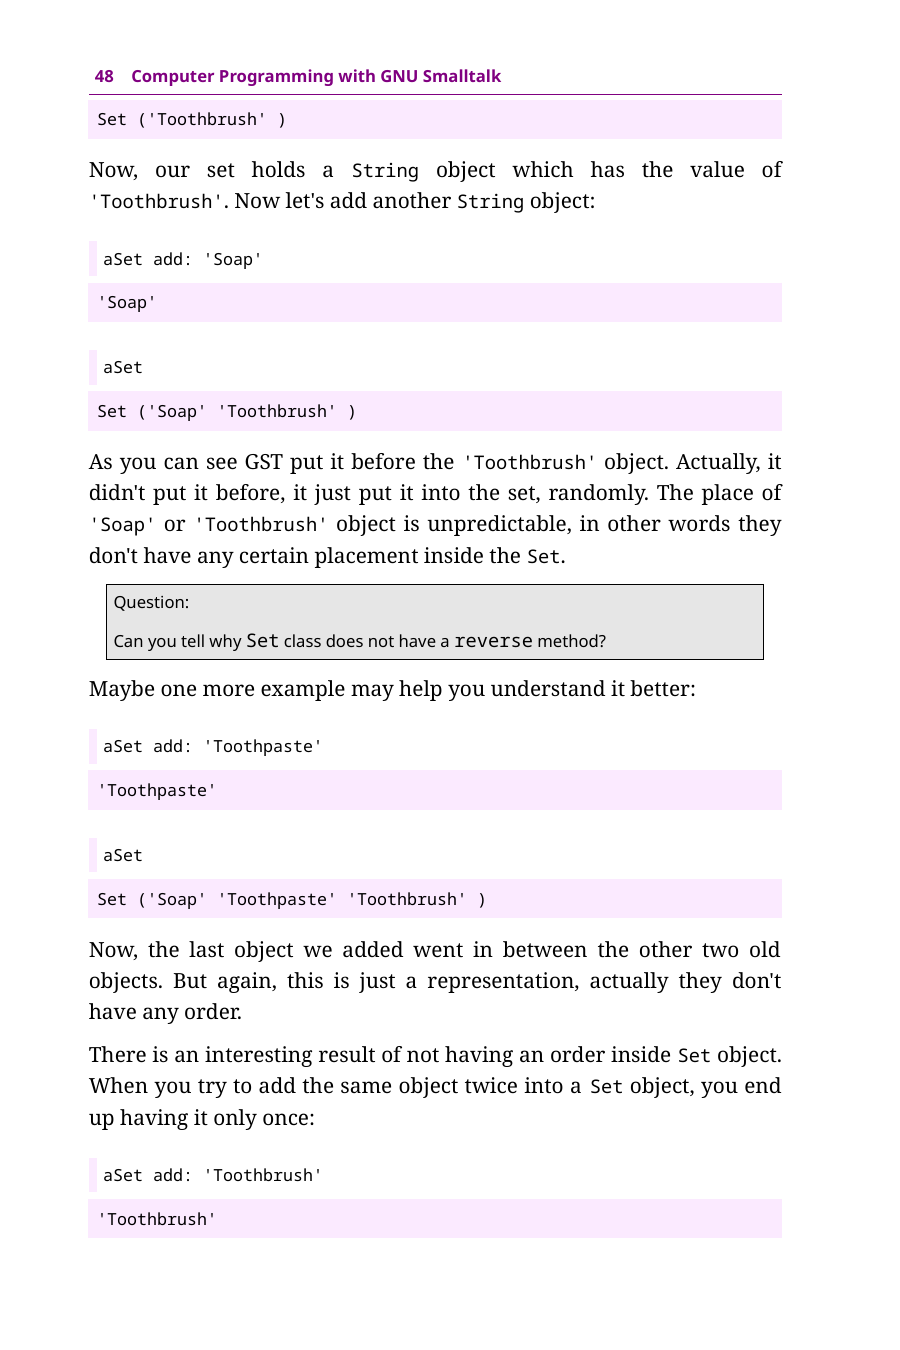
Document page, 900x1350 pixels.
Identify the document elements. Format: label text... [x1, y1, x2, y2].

text aSet add: 'Toothbrush' [97, 1158, 782, 1192]
text 'Toothbrush' [97, 1207, 773, 1230]
text Set ('Soap' 'Toothpaste' 'Toothbrush' ) [97, 888, 773, 910]
text Set ('Toothbrush' ) [97, 108, 773, 131]
text Set ('Soap' 'Toothbrush' ) [97, 400, 773, 422]
text 'Toothpaste' [97, 779, 773, 801]
text Maybe one more example may help you understand it better: [88, 674, 782, 703]
text There is an interesting result of not having an order inside Set object. When you try to add the same object twice into a Set object, you end up having it only once: [88, 1040, 782, 1131]
text Now, our set holds a String object which has the value of 'Toothbrush'. Now let's add another String object: [88, 155, 782, 215]
text Now, the last object we added went in between the other two old objects. But again, this is just a representation, actually they don't have any order. [88, 935, 782, 1026]
text Question: [107, 585, 763, 613]
text Can you tell why Set class does not have a reverse method? [107, 621, 763, 659]
text aSet [97, 350, 782, 385]
text aSet add: 'Toothpaste' [97, 729, 782, 764]
text As you can see GST put it before the 'Toothbrush' object. Actually, it didn't put it before, it just put it into the set, randomly. The place of 'Soap' or 'Toothbrush' object is unpredictable, in other words they don't have any certain placement inside the Set. [88, 447, 782, 569]
text aSet add: 'Soap' [97, 241, 782, 276]
text 'Soap' [97, 291, 773, 314]
text aSet [97, 838, 782, 872]
